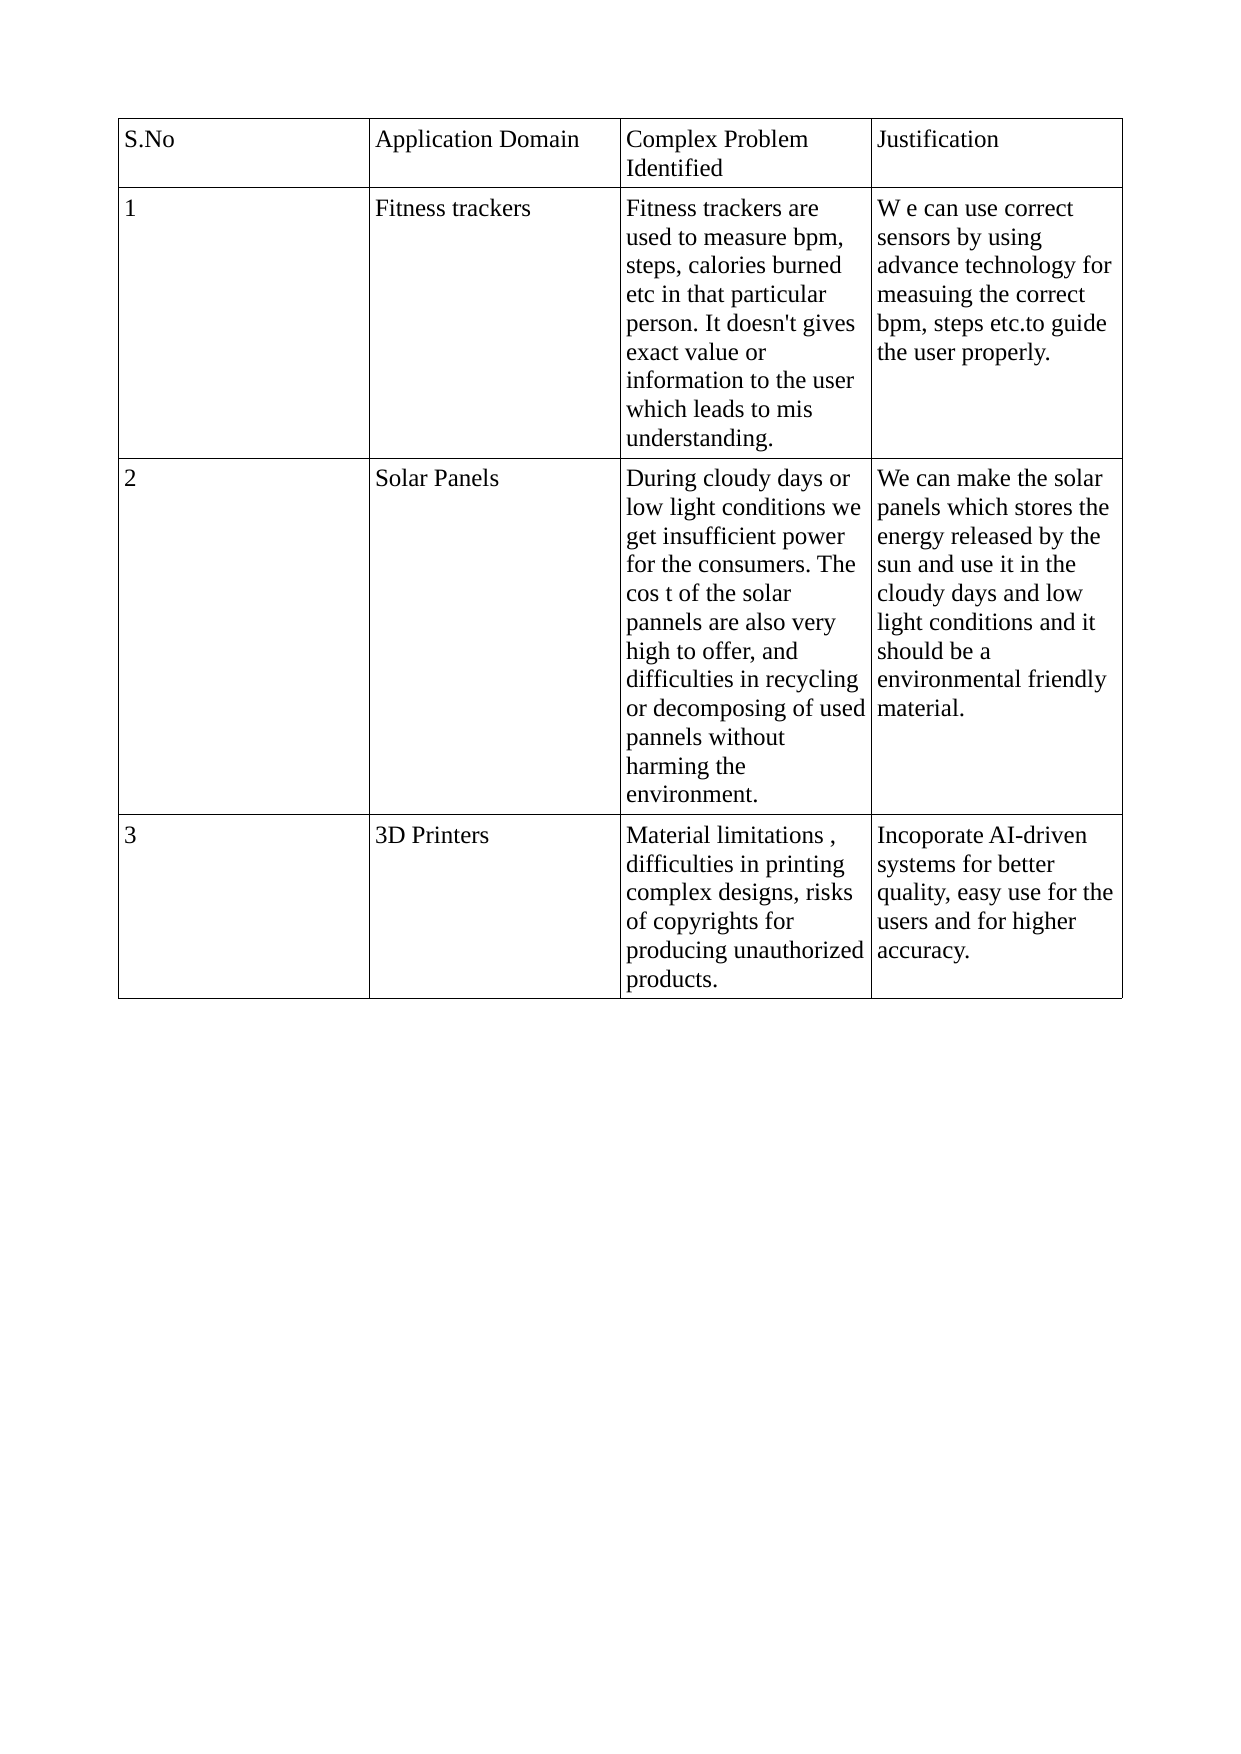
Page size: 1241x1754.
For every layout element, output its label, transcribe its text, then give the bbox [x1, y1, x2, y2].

table_cell Incoporate AI-driven systems for better quality, easy use for the users and for higher accuracy. [872, 815, 1122, 998]
table_cell 3D Printers [370, 815, 620, 998]
table_cell 2 [119, 459, 369, 814]
table_cell 3 [119, 815, 369, 998]
table_header S.No [119, 119, 369, 187]
table_cell We can make the solar panels which stores the energy released by the sun and use it in the cloudy days and low light conditions and it should be a environmental friendly material. [872, 459, 1122, 814]
table_cell Material limitations , difficulties in printing complex designs, risks of copyrights for producing unauthorized products. [621, 815, 871, 998]
table_cell W e can use correct sensors by using advance technology for measuing the correct bpm, steps etc.to guide the user properly. [872, 188, 1122, 457]
table_cell Fitness trackers are used to measure bpm, steps, calories burned etc in that particular person. It doesn't gives exact value or information to the user which leads to mis understanding. [621, 188, 871, 457]
table_cell Fitness trackers [370, 188, 620, 457]
table_header Complex Problem Identified [621, 119, 871, 187]
table_cell Solar Panels [370, 459, 620, 814]
table_cell During cloudy days or low light conditions we get insufficient power for the consumers. The cos t of the solar pannels are also very high to offer, and difficulties in recycling or decomposing of used pannels without harming the environment. [621, 459, 871, 814]
table_cell 1 [119, 188, 369, 457]
table_header Justification [872, 119, 1122, 187]
table_header Application Domain [370, 119, 620, 187]
